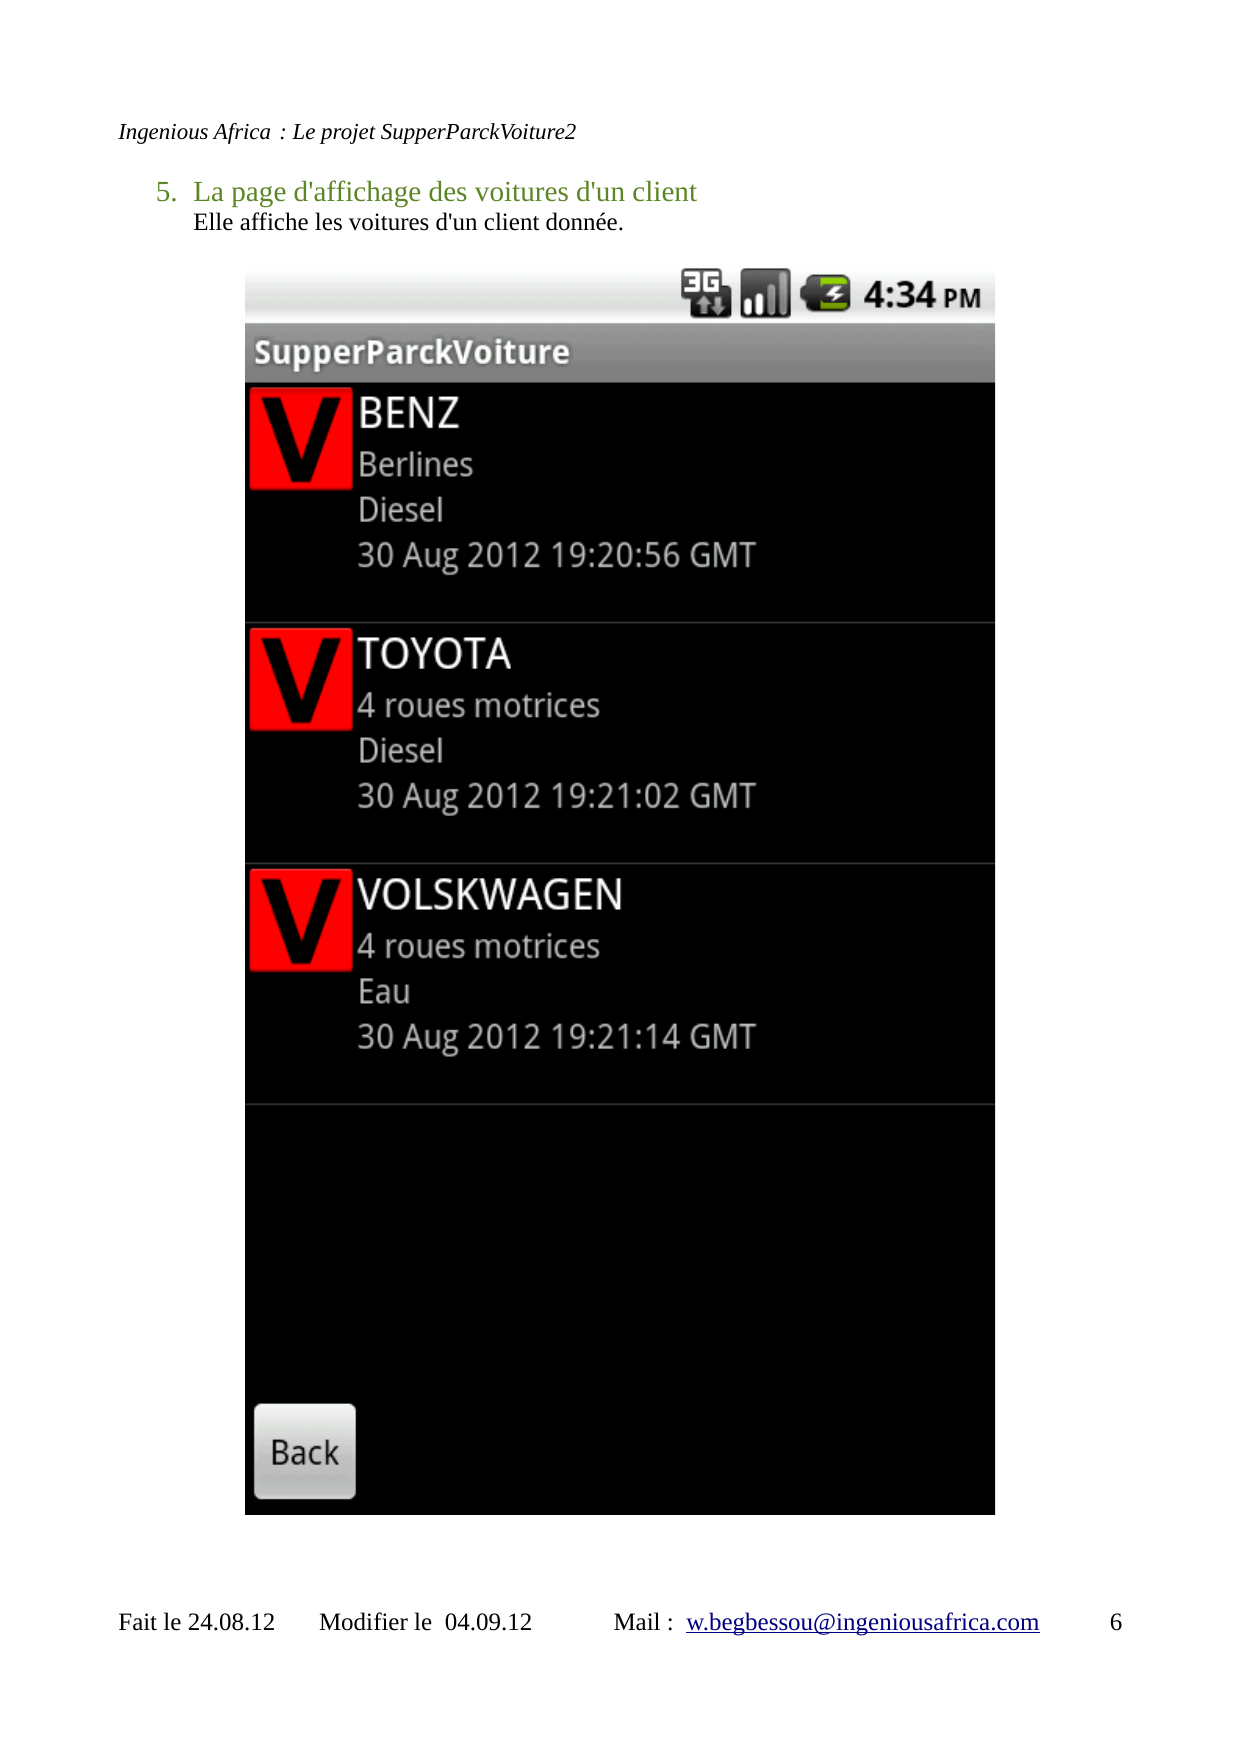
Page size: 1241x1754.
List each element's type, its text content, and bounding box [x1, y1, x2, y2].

list Elle affiche les voitures d'un client donnée. [156, 207, 1122, 236]
picture [245, 265, 995, 1515]
list La page d'affichage des voitures d'un client [156, 174, 1122, 207]
